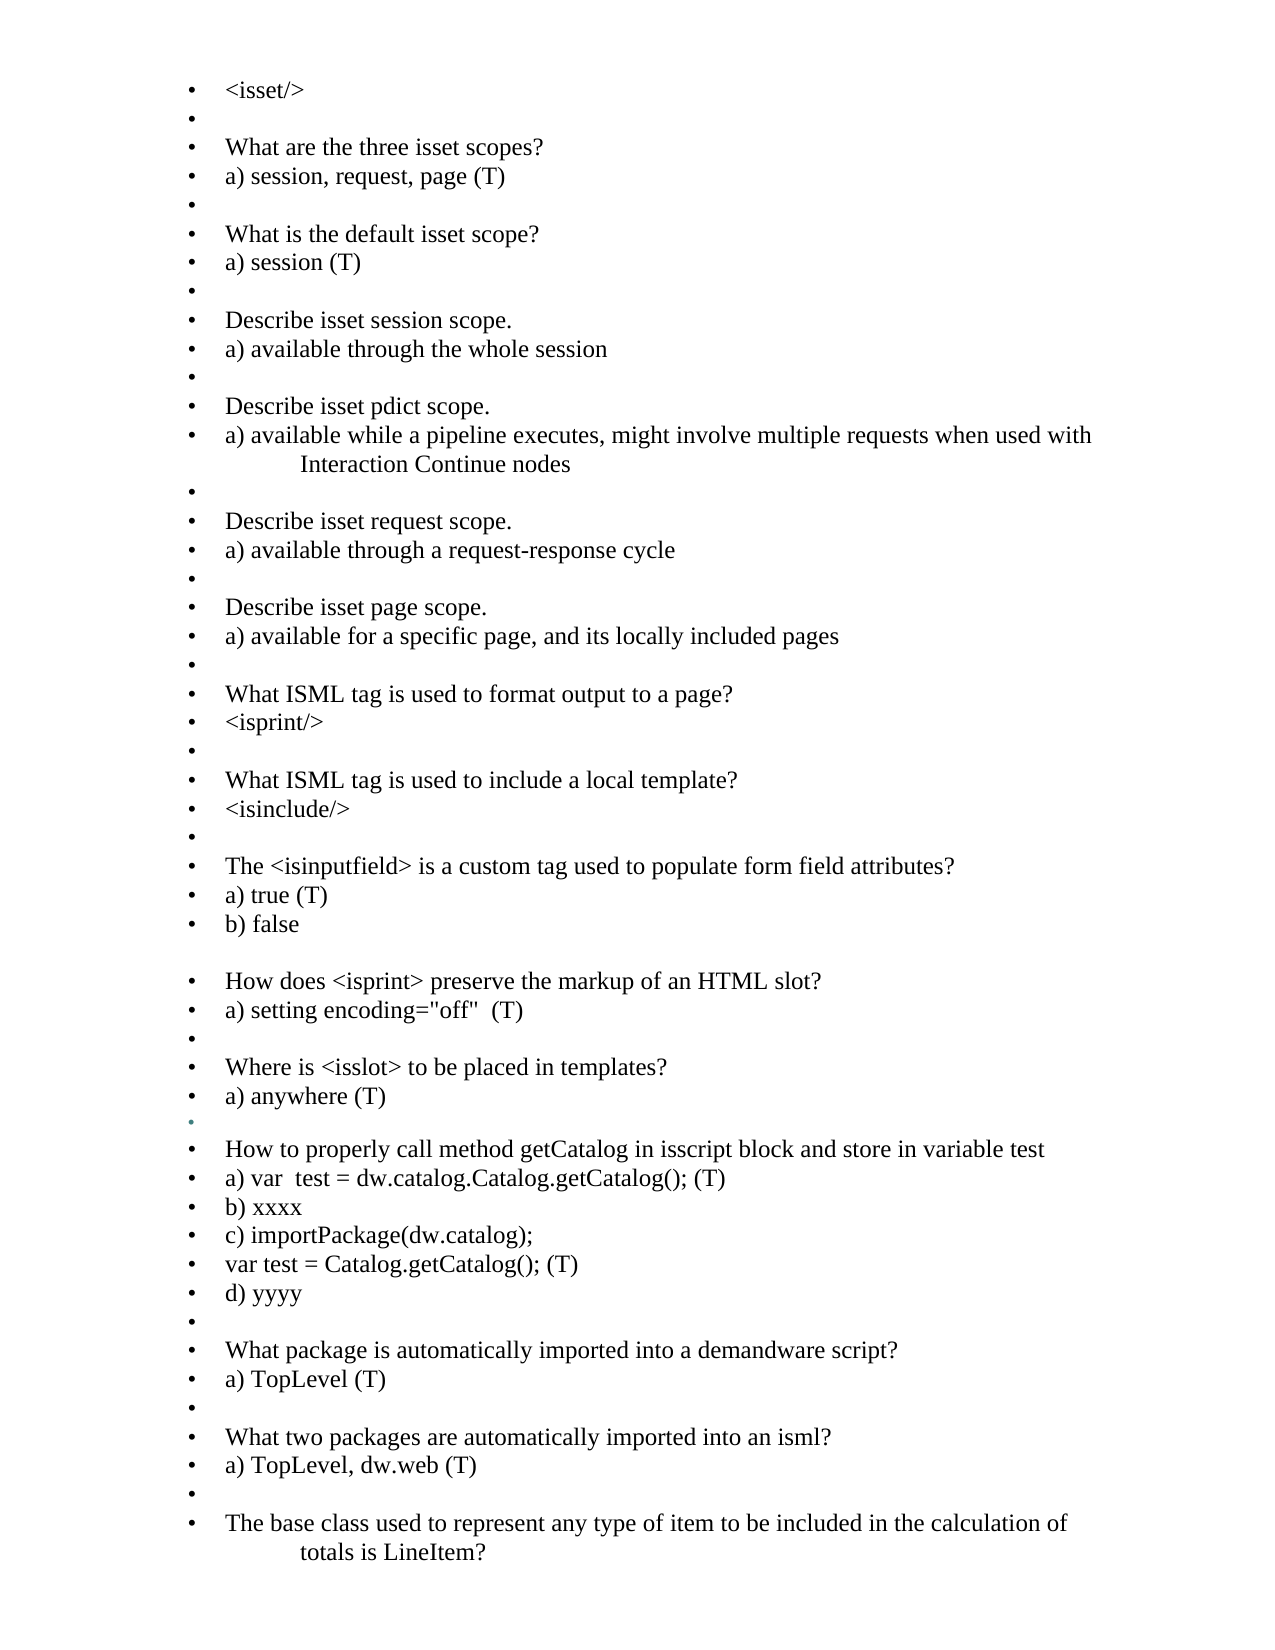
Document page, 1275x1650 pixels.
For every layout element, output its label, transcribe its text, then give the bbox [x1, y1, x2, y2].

list d) yyyy [187, 1278, 1125, 1307]
list How to properly call method getCatalog in isscript block and store in variable test [187, 1134, 1125, 1163]
list c) importPackage(dw.catalog); [187, 1220, 1125, 1249]
list var test = Catalog.getCatalog(); (T) [187, 1249, 1125, 1278]
list a) TopLevel (T) [187, 1364, 1125, 1393]
list a) setting encoding="off" (T) [187, 995, 1125, 1024]
list What two packages are automatically imported into an isml? [187, 1422, 1125, 1450]
list Describe isset pdict scope. [187, 391, 1125, 420]
list <isprint/> [187, 707, 1125, 736]
list What package is automatically imported into a demandware script? [187, 1335, 1125, 1364]
list a) available for a specific page, and its locally included pages [187, 621, 1125, 650]
list What ISML tag is used to include a local template? [187, 765, 1125, 794]
list Describe isset page scope. [187, 592, 1125, 621]
list a) session (T) [187, 247, 1125, 276]
list What is the default isset scope? [187, 219, 1125, 247]
list <isinclude/> [187, 794, 1125, 822]
list How does <isprint> preserve the markup of an HTML slot? [187, 966, 1125, 995]
list What ISML tag is used to format output to a page? [187, 679, 1125, 707]
list What are the three isset scopes? [187, 132, 1125, 161]
list Describe isset session scope. [187, 305, 1125, 334]
list a) available while a pipeline executes, might involve multiple requests when used with Interaction Continue nodes [187, 420, 1125, 477]
list a) available through the whole session [187, 334, 1125, 362]
list a) var test = dw.catalog.Catalog.getCatalog(); (T) [187, 1163, 1125, 1192]
list a) session, request, page (T) [187, 161, 1125, 190]
list a) TopLevel, dw.web (T) [187, 1450, 1125, 1479]
list a) available through a request-response cycle [187, 535, 1125, 564]
list b) false [187, 909, 1125, 937]
list <isset/> [187, 75, 1125, 104]
list The base class used to represent any type of item to be included in the calculation of totals is LineItem? [187, 1508, 1125, 1565]
list Describe isset request scope. [187, 506, 1125, 535]
list b) xxxx [187, 1192, 1125, 1220]
list Where is <isslot> to be placed in templates? [187, 1052, 1125, 1081]
list a) true (T) [187, 880, 1125, 909]
list The <isinputfield> is a custom tag used to populate form field attributes? [187, 851, 1125, 880]
list a) anywhere (T) [187, 1081, 1125, 1110]
